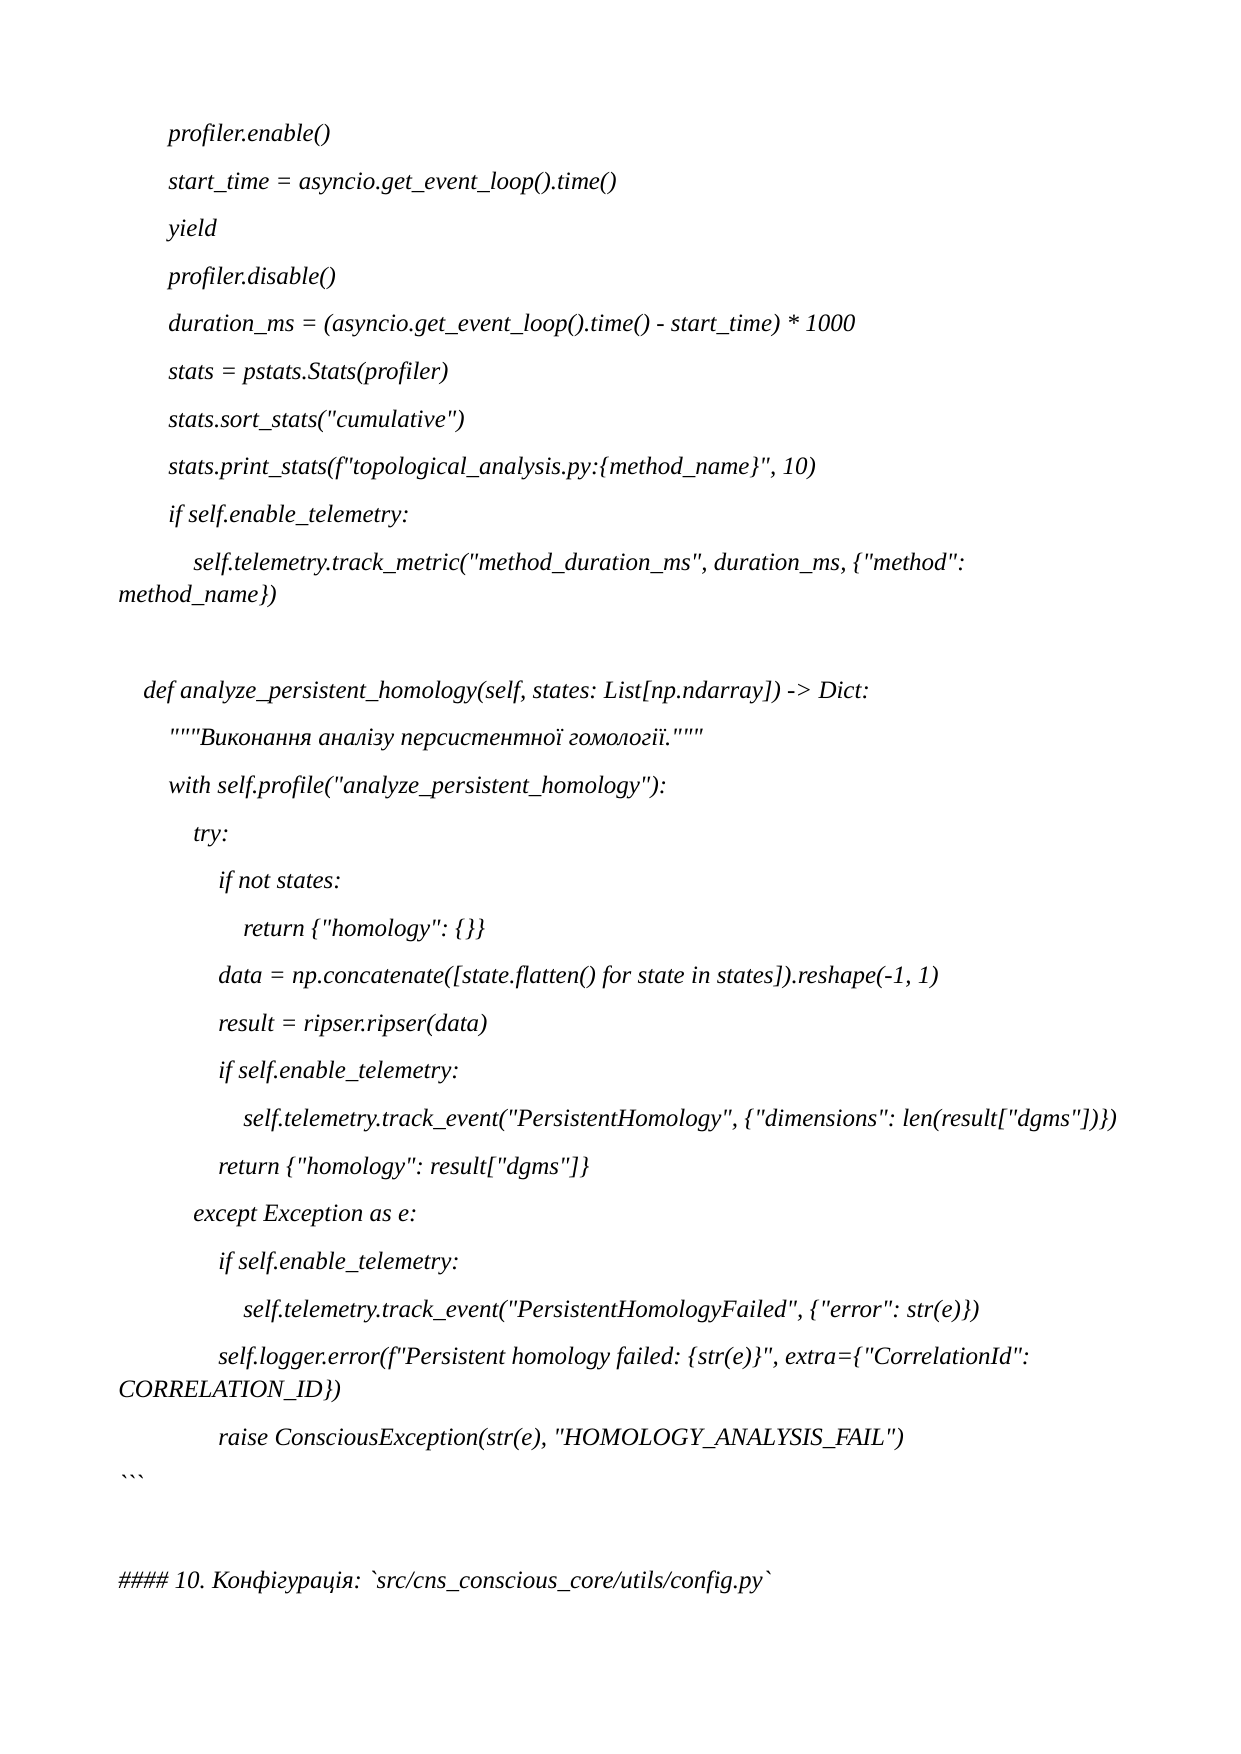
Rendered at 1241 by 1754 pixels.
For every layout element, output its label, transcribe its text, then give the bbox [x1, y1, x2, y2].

text self.telemetry.track_event("PersistentHomologyFailed", {"error": str(e)}) [118, 1294, 1122, 1322]
text raise ConsciousException(str(e), "HOMOLOGY_ANALYSIS_FAIL") [118, 1422, 1122, 1451]
text except Exception as e: [118, 1198, 1122, 1227]
text """Виконання аналізу персистентної гомології.""" [118, 722, 1122, 751]
text stats.sort_stats("cumulative") [118, 404, 1122, 432]
text if self.enable_telemetry: [118, 1246, 1122, 1275]
text if self.enable_telemetry: [118, 499, 1122, 528]
text stats.print_stats(f"topological_analysis.py:{method_name}", 10) [118, 451, 1122, 480]
text result = ripser.ripser(data) [118, 1008, 1122, 1037]
text stats = pstats.Stats(profiler) [118, 356, 1122, 385]
text duration_ms = (asyncio.get_event_loop().time() - start_time) * 1000 [118, 308, 1122, 337]
text #### 10. Конфігурація: `src/cns_conscious_core/utils/config.py` [118, 1565, 1122, 1593]
text profiler.disable() [118, 261, 1122, 290]
text def analyze_persistent_homology(self, states: List[np.ndarray]) -> Dict: [118, 675, 1122, 703]
text data = np.concatenate([state.flatten() for state in states]).reshape(-1, 1) [118, 960, 1122, 989]
text if self.enable_telemetry: [118, 1056, 1122, 1084]
text if not states: [118, 865, 1122, 894]
text with self.profile("analyze_persistent_homology"): [118, 770, 1122, 799]
text yield [118, 213, 1122, 242]
text self.telemetry.track_metric("method_duration_ms", duration_ms, {"method": method_name}) [118, 547, 1122, 608]
text self.telemetry.track_event("PersistentHomology", {"dimensions": len(result["dgms"])}) [118, 1103, 1122, 1132]
text return {"homology": result["dgms"]} [118, 1151, 1122, 1179]
text self.logger.error(f"Persistent homology failed: {str(e)}", extra={"CorrelationId": CORRELATION_ID}) [118, 1341, 1122, 1403]
text start_time = asyncio.get_event_loop().time() [118, 166, 1122, 194]
text ``` [118, 1469, 1122, 1498]
text try: [118, 818, 1122, 846]
text return {"homology": {}} [118, 913, 1122, 942]
text profiler.enable() [118, 118, 1122, 147]
